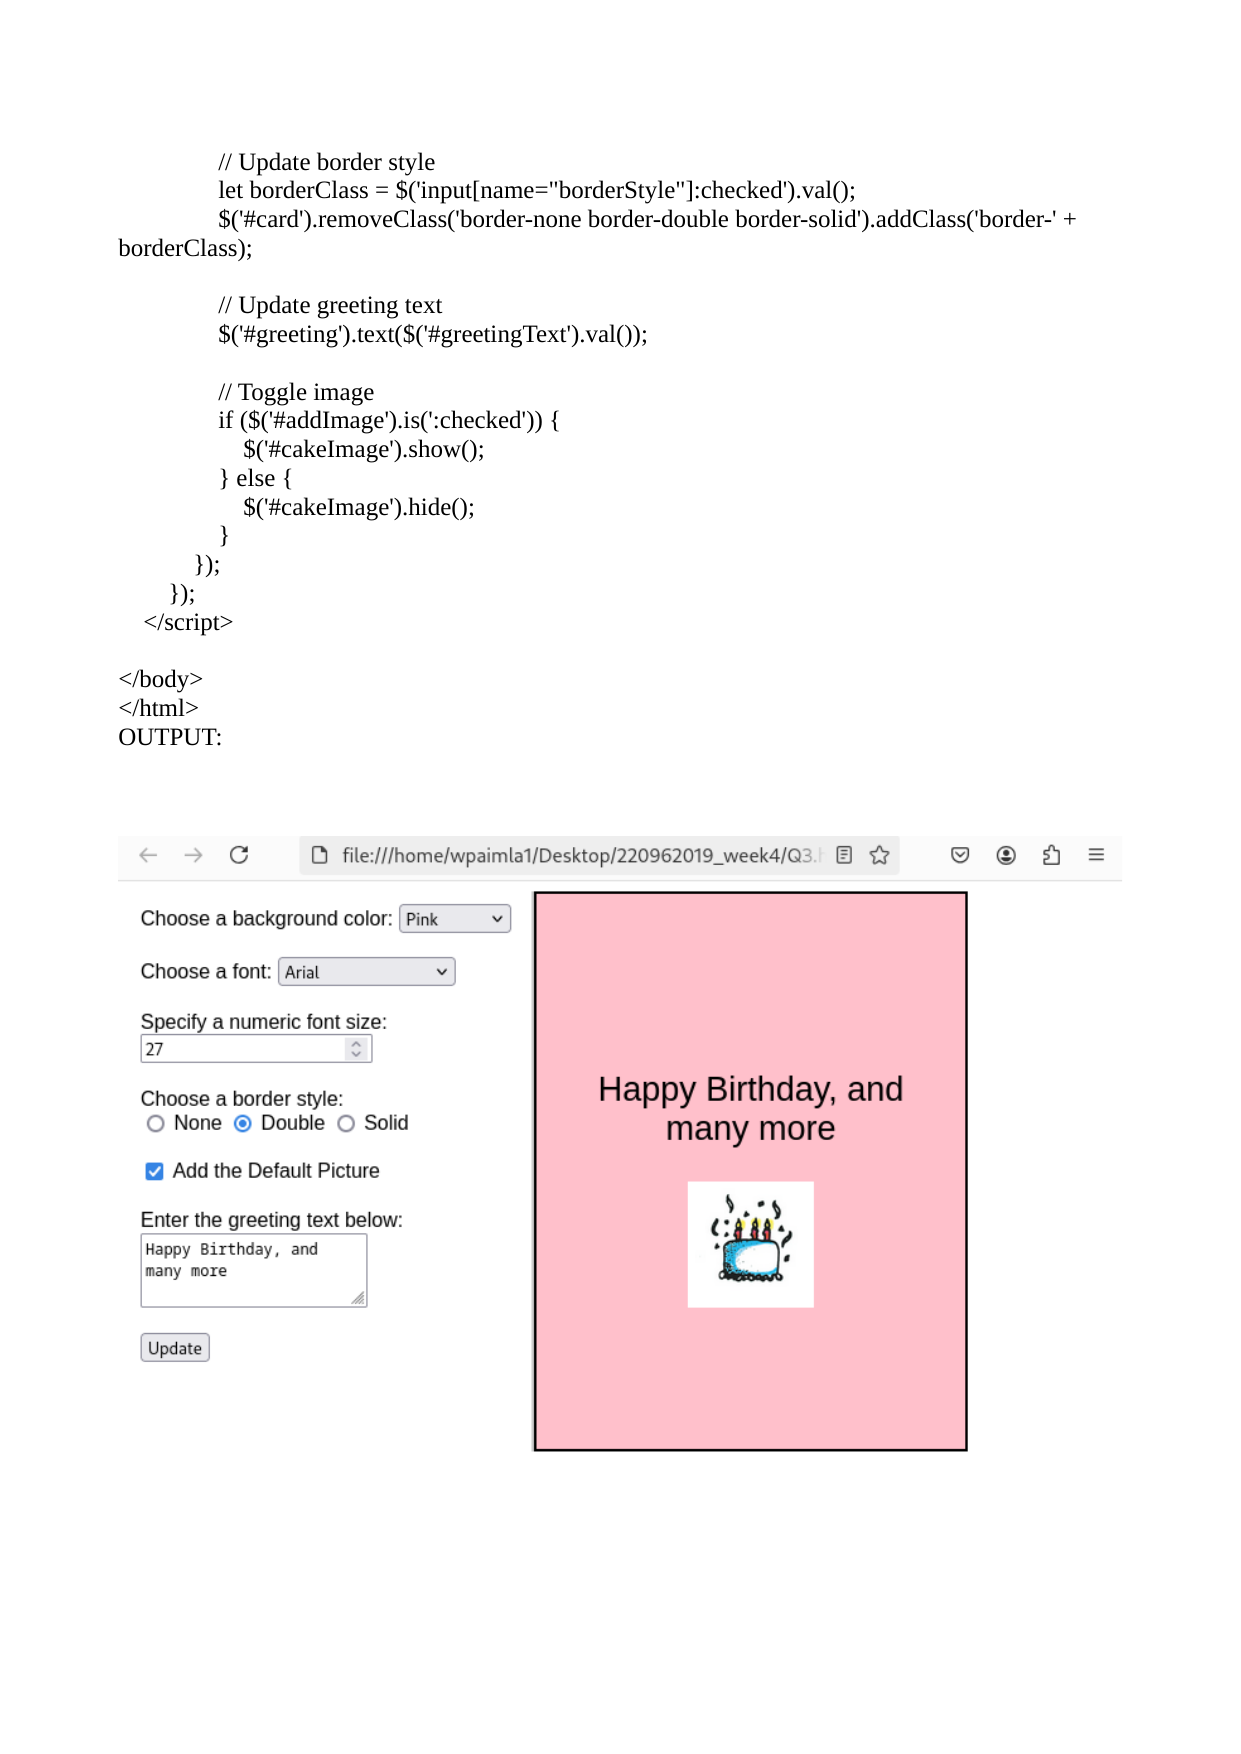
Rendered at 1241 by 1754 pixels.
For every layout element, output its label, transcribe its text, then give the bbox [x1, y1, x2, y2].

text $('#cakeImage').hide(); [118, 492, 1122, 521]
text $('#cakeImage').show(); [118, 434, 1122, 463]
text if ($('#addImage').is(':checked')) { [118, 406, 1122, 434]
text let borderClass = $('input[name="borderStyle"]:checked').val(); [118, 176, 1122, 204]
text // Update border style [118, 147, 1122, 176]
text }); [118, 578, 1122, 607]
text } [118, 521, 1122, 549]
text </script> [118, 607, 1122, 636]
text // Update greeting text [118, 291, 1122, 319]
text } else { [118, 463, 1122, 492]
text $('#greeting').text($('#greetingText').val()); [118, 319, 1122, 348]
picture [118, 836, 1123, 1632]
text $('#card').removeClass('border-none border-double border-solid').addClass('border-' + borderClass); [118, 204, 1122, 262]
text </body> [118, 664, 1122, 693]
text </html> OUTPUT: [118, 693, 1122, 751]
text // Toggle image [118, 377, 1122, 406]
text }); [118, 549, 1122, 578]
